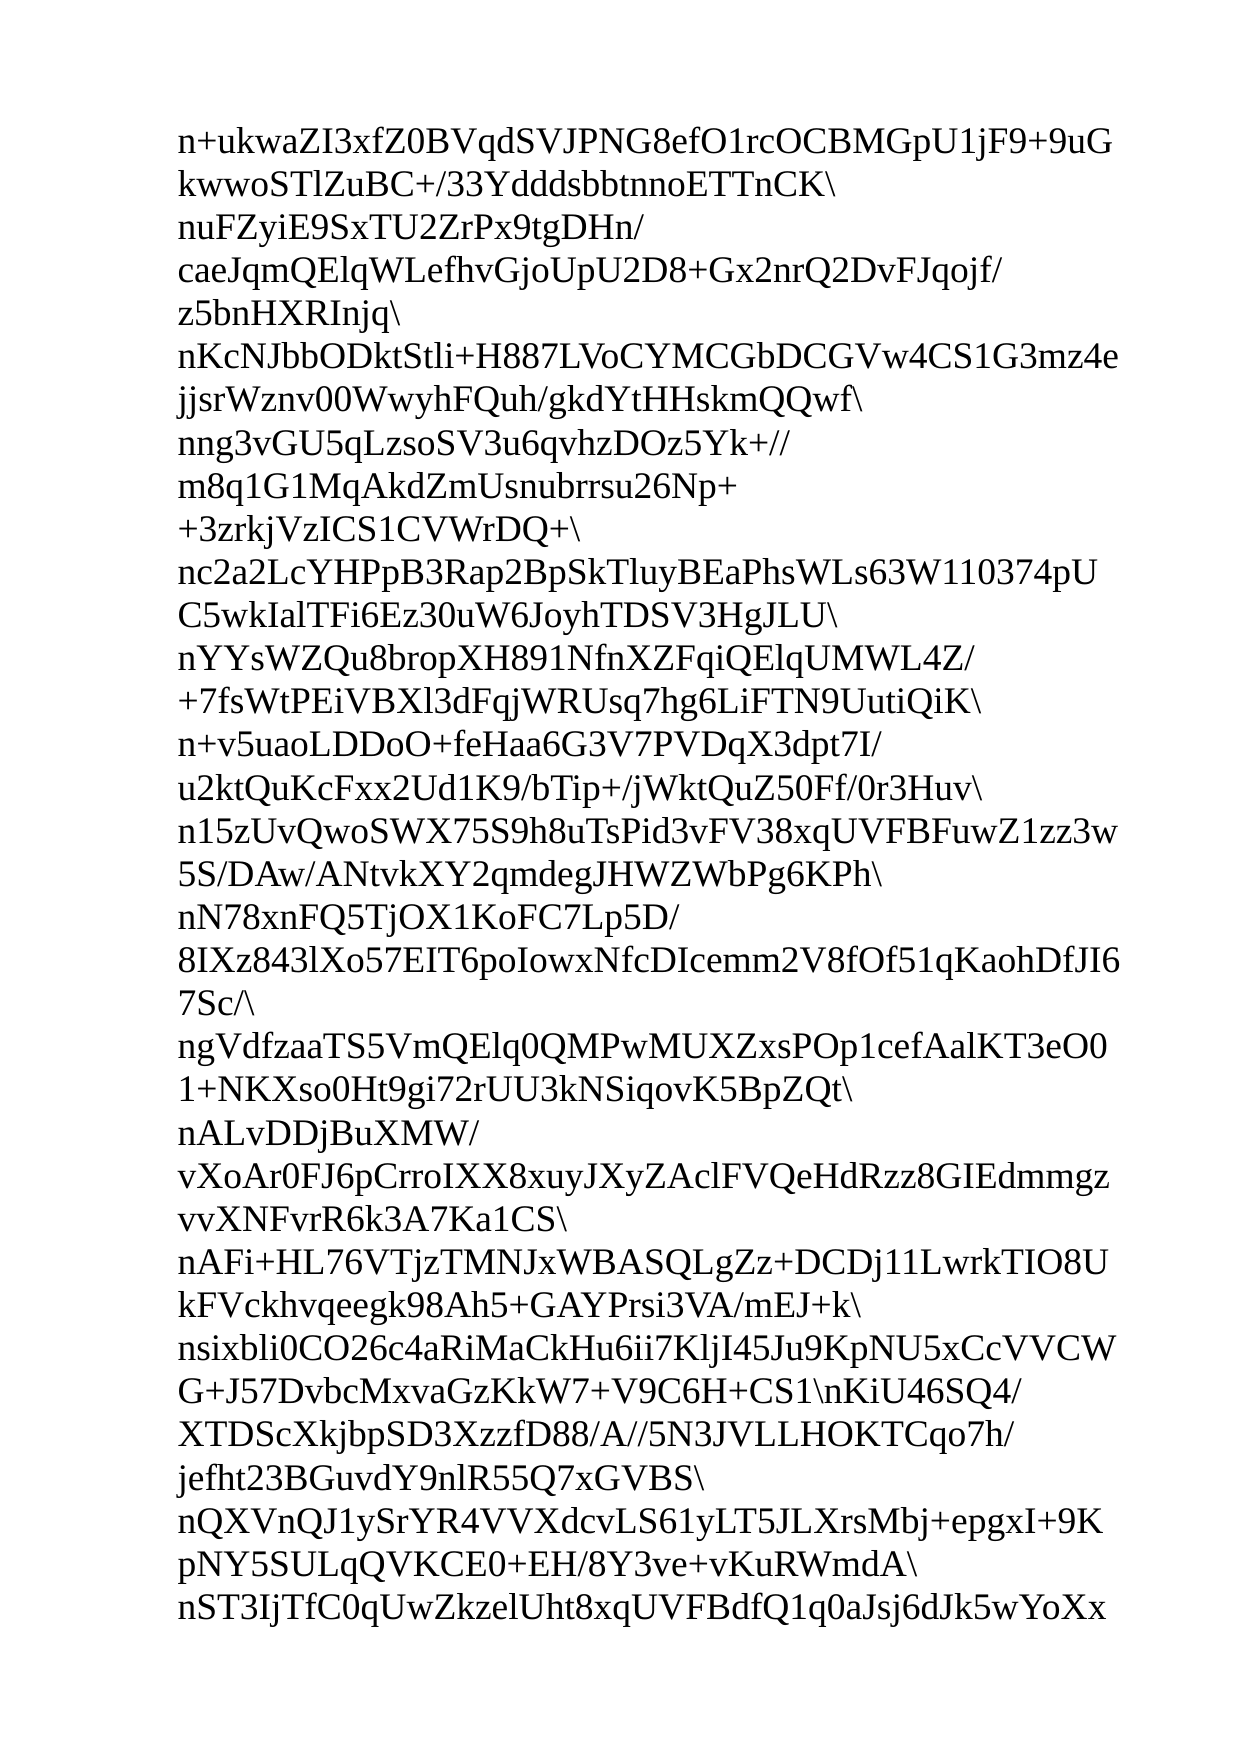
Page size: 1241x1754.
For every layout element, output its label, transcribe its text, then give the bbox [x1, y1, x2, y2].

list n+ukwaZI3xfZ0BVqdSVJPNG8efO1rcOCBMGpU1jF9+9uGkwwoSTlZuBC+/33YdddsbbtnnoETTnCK\nuFZyiE9SxTU2ZrPx9tgDHn/caeJqmQElqWLefhvGjoUpU2D8+Gx2nrQ2DvFJqojf/z5bnHXRInjq\nKcNJbbODktStli+H887LVoCYMCGbDCGVw4CS1G3mz4ejjsrWznv00WwyhFQuh/gkdYtHHskmQQwf\nng3vGU5qLzsoSV3u6qvhzDOz5Yk+//m8q1G1MqAkdZmUsnubrrsu26Np++3zrkjVzICS1CVWrDQ+\nc2a2LcYHPpB3Rap2BpSkTluyBEaPhsWLs63W110374pUC5wkIalTFi6Ez30uW6JoyhTDSV3HgJLU\nYYsWZQu8bropXH891NfnXZFqiQElqUMWL4Z/+7fsWtPEiVBXl3dFqjWRUsq7hg6LiFTN9UutiQiK\n+v5uaoLDDoO+feHaa6G3V7PVDqX3dpt7I/u2ktQuKcFxx2Ud1K9/bTip+/jWktQuZ50Ff/0r3Huv\n15zUvQwoSWX75S9h8uTsPid3vFV38xqUVFBFuwZ1zz3w5S/DAw/ANtvkXY2qmdegJHWZWbPg6KPh\nN78xnFQ5TjOX1KoFC7Lp5D/8IXz843lXo57EIT6poIowxNfcDIcemm2V8fOf51qKaohDfJI67Sc/\ngVdfzaaTS5VmQElq0QMPwMUXZxsPOp1cefAalKT3eO01+NKXso0Ht9gi72rUU3kNSiqovK5BpZQt\nALvDDjBuXMW/vXoAr0FJ6pCrroIXX8xuyJXyZAclFVQeHdRzz8GIEdmmgzvvXNFvrR6k3A7Ka1CS\nAFi+HL76VTjzTMNJxWBASQLgZz+DCDj11LwrkTIO8UkFVckhvqeegk98Ah5+GAYPrsi3VA/mEJ+k\nsixbli0CO26c4aRiMaCkHu6ii7KljI45Ju9KpNU5xCcVVCWG+J57DvbcMxvaGzKkW7+V9C6H+CS1\nKiU46SQ4/XTDScXkjbpSD3XzzfD88/A//5N3JVLLHOKTCqo7h/jefht23BGuvdY9nlR55Q7xGVBS\nQXVnQJ1ySrYR4VVXdcvLS61yLT5JLXrsMbj+epgxI+9KpNY5SULqQVKCE0+EH/8Y3ve+vKuRWmdA\nST3IjTfC0qUwZkzelUht8xqUVFBdfQ1q0aJsj6dJk5wYoXx [177, 118, 1122, 1627]
